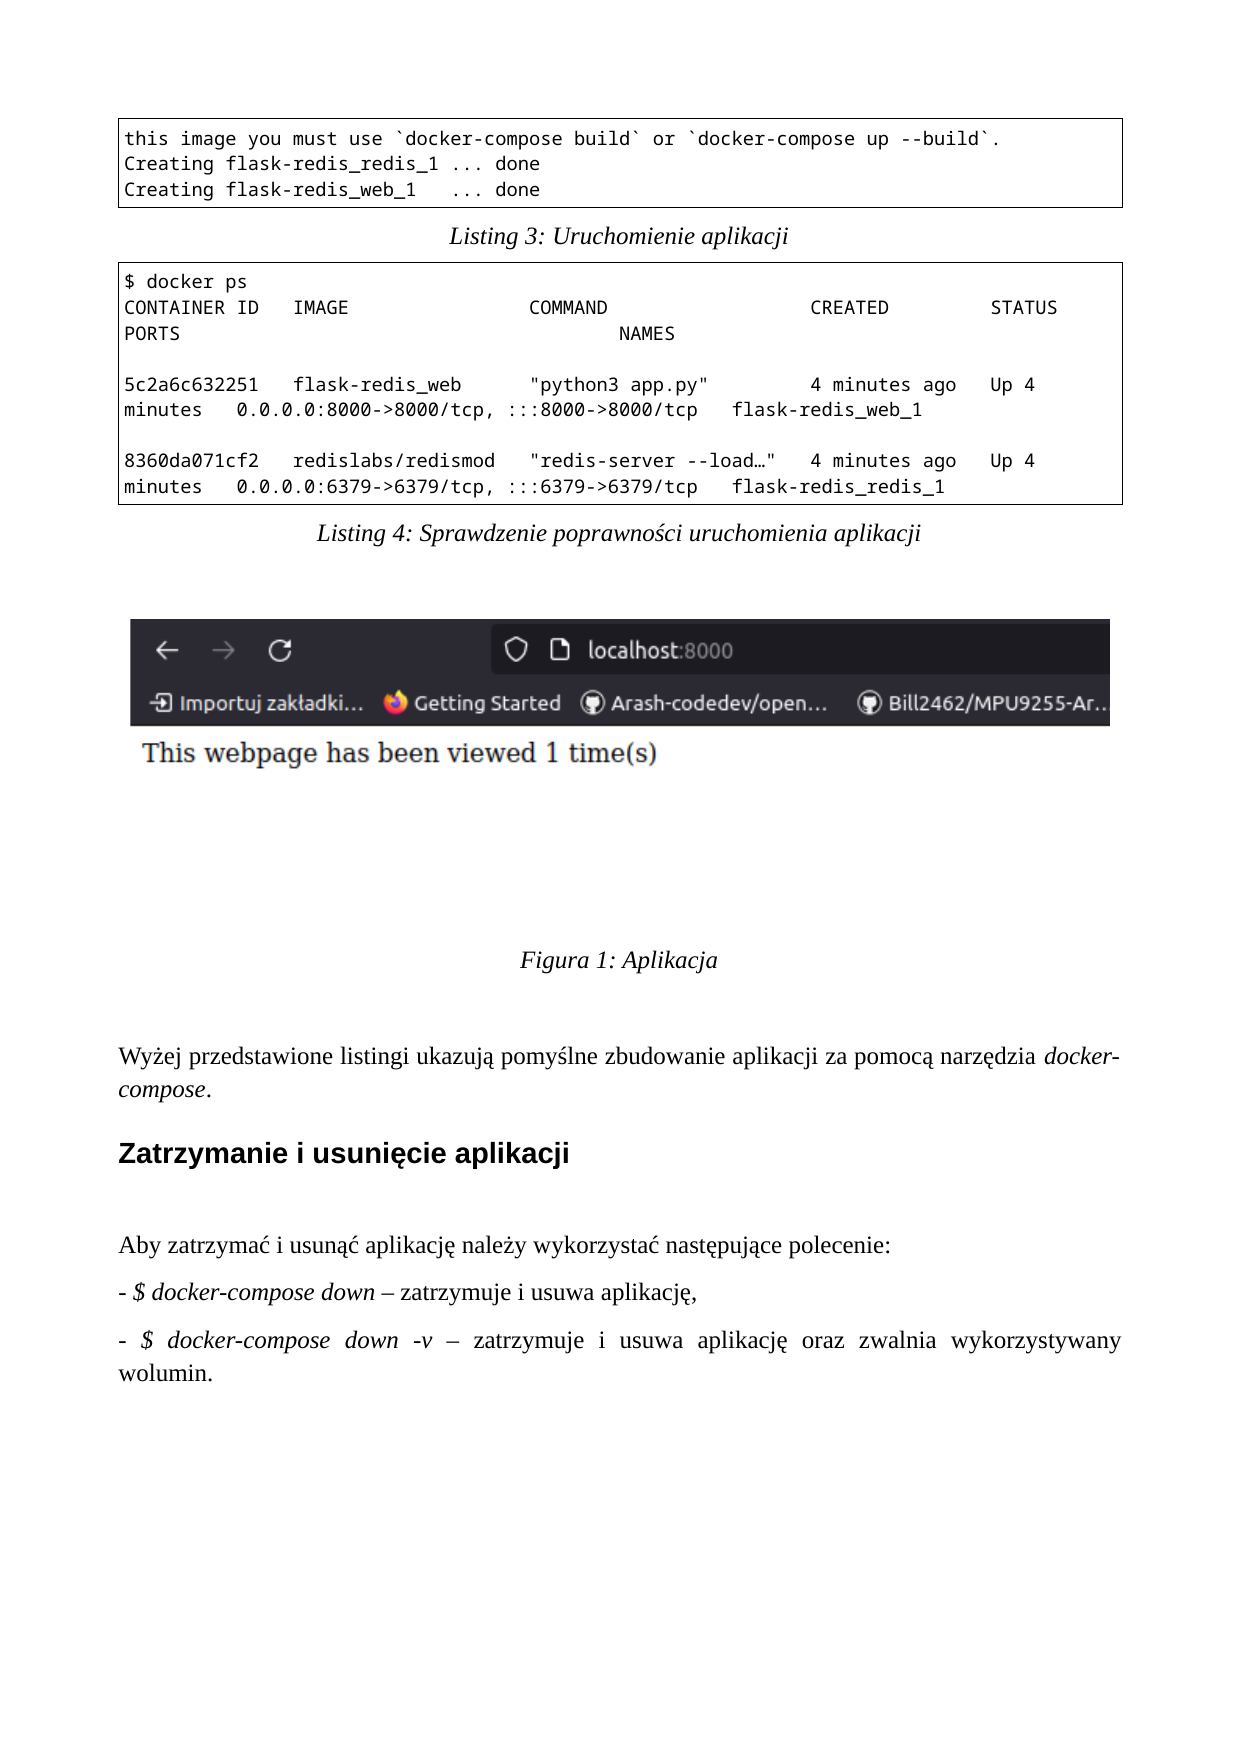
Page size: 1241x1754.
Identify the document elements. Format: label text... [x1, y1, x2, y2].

text Aby zatrzymać i usunąć aplikację należy wykorzystać następujące polecenie: [118, 1230, 1122, 1258]
table_header $ docker ps CONTAINER ID IMAGE COMMAND CREATED STATUS PORTS NAMES 5c2a6c632251 flask-redis_web "python3 app.py" 4 minutes ago Up 4 minutes 0.0.0.0:8000->8000/tcp, :::8000->8000/tcp flask-redis_web_1 8360da071cf2 redislabs/redismod "redis-server --load…" 4 minutes ago Up 4 minutes 0.0.0.0:6379->6379/tcp, :::6379->6379/tcp flask-redis_redis_1 [119, 263, 1122, 504]
text Figura 1: Aplikacja [130, 946, 1110, 974]
text Wyżej przedstawione listingi ukazują pomyślne zbudowanie aplikacji za pomocą narzędzia docker-compose. [118, 1041, 1122, 1103]
list Listing 3: Uruchomienie aplikacji [118, 221, 1122, 249]
subtitle Zatrzymanie i usunięcie aplikacji [118, 1136, 1122, 1169]
list Listing 4: Sprawdzenie poprawności uruchomienia aplikacji [118, 518, 1122, 546]
table_header this image you must use `docker-compose build` or `docker-compose up --build`. Creating flask-redis_redis_1 ... done Creating flask-redis_web_1 ... done [119, 119, 1122, 207]
picture [130, 619, 1110, 946]
text - $ docker-compose down – zatrzymuje i usuwa aplikację, [118, 1277, 1122, 1306]
text - $ docker-compose down -v – zatrzymuje i usuwa aplikację oraz zwalnia wykorzystywany wolumin. [118, 1325, 1122, 1387]
